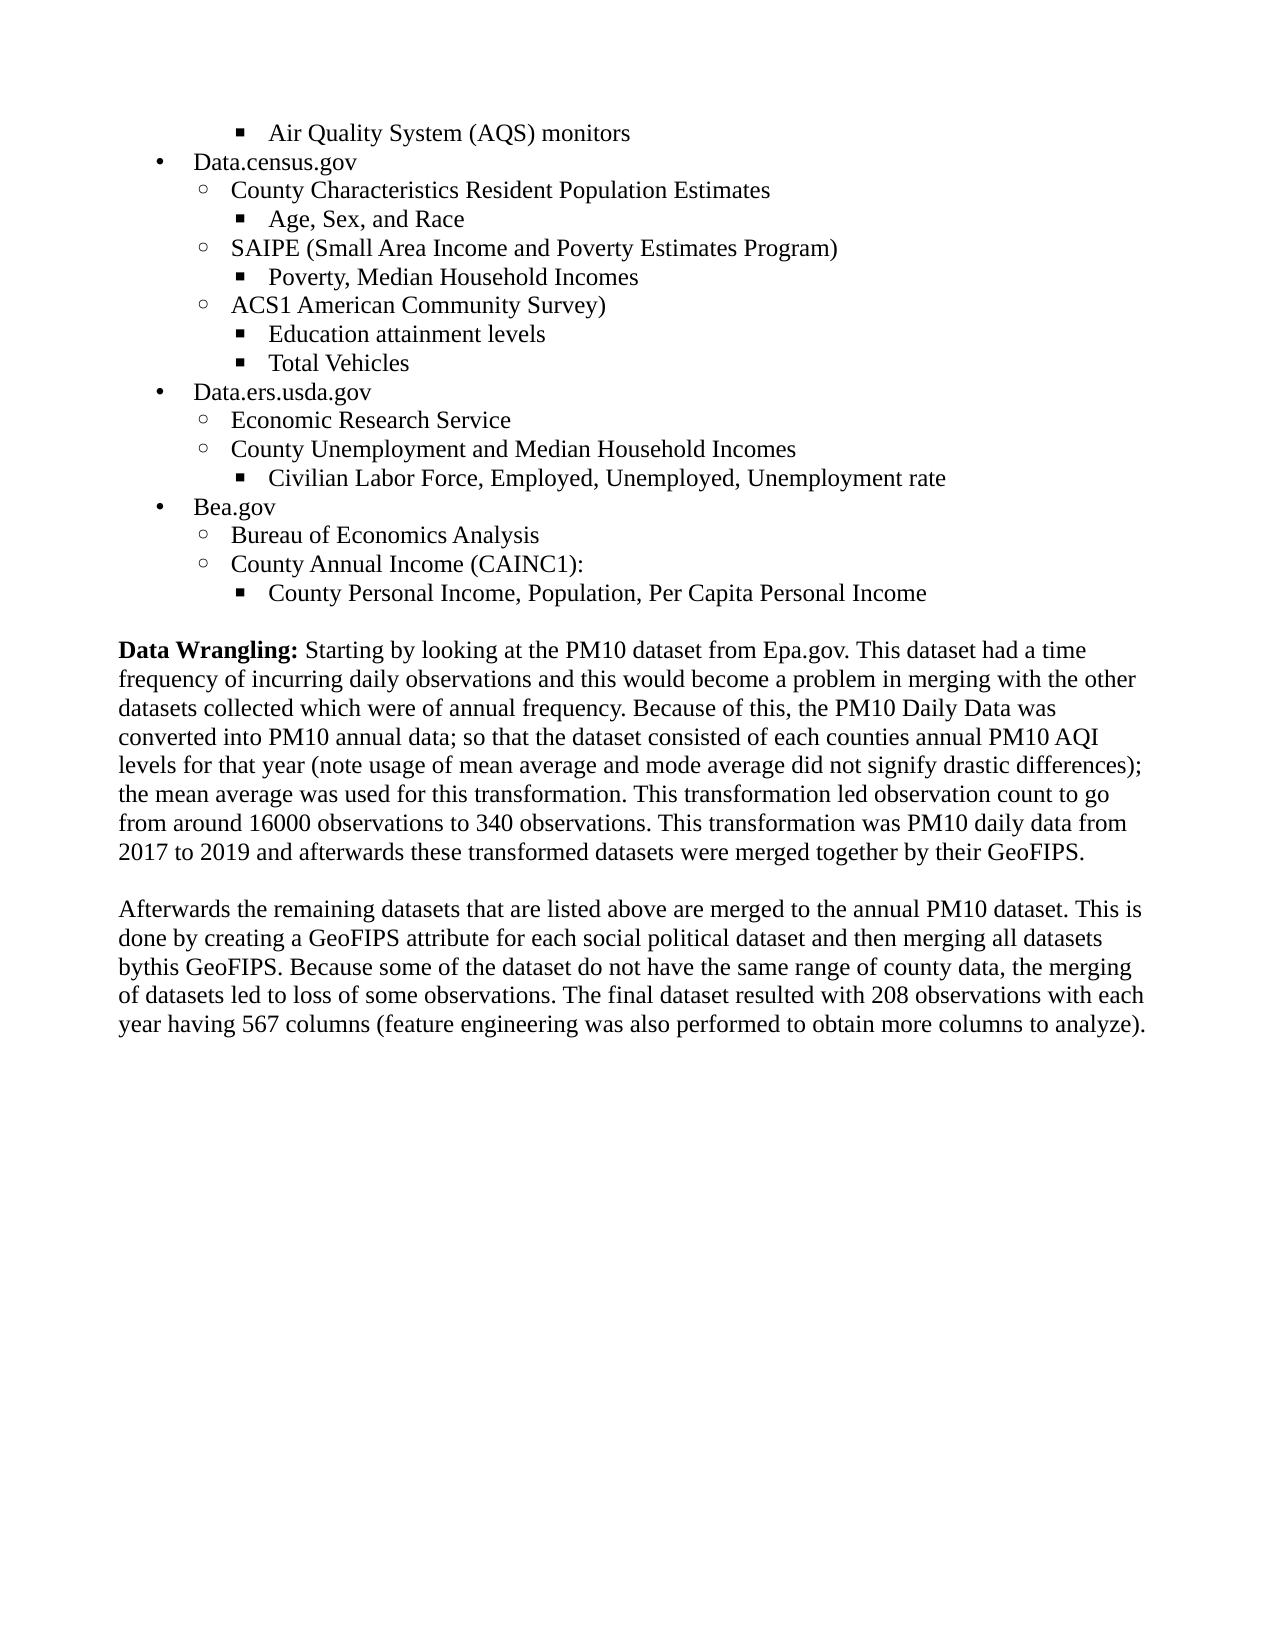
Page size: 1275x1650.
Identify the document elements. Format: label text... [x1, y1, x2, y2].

text Afterwards the remaining datasets that are listed above are merged to the annual PM10 dataset. This is done by creating a GeoFIPS attribute for each social political dataset and then merging all datasets bythis GeoFIPS. Because some of the dataset do not have the same range of county data, the merging of datasets led to loss of some observations. The final dataset resulted with 208 observations with each year having 567 columns (feature engineering was also performed to obtain more columns to analyze). [118, 894, 1157, 1038]
list Education attainment levels [231, 319, 1157, 348]
list Total Vehicles [231, 348, 1157, 377]
list Air Quality System (AQS) monitors [231, 118, 1157, 147]
list Age, Sex, and Race [231, 204, 1157, 233]
list County Unemployment and Median Household Incomes [193, 434, 1157, 463]
list Bea.gov [156, 492, 1157, 521]
list Bureau of Economics Analysis [193, 521, 1157, 549]
list Data.census.gov [156, 147, 1157, 176]
list County Personal Income, Population, Per Capita Personal Income [231, 578, 1157, 607]
list SAIPE (Small Area Income and Poverty Estimates Program) [193, 233, 1157, 262]
list Data.ers.usda.gov [156, 377, 1157, 406]
text Data Wrangling: Starting by looking at the PM10 dataset from Epa.gov. This dataset had a time frequency of incurring daily observations and this would become a problem in merging with the other datasets collected which were of annual frequency. Because of this, the PM10 Daily Data was converted into PM10 annual data; so that the dataset consisted of each counties annual PM10 AQI levels for that year (note usage of mean average and mode average did not signify drastic differences); the mean average was used for this transformation. This transformation led observation count to go from around 16000 observations to 340 observations. This transformation was PM10 daily data from 2017 to 2019 and afterwards these transformed datasets were merged together by their GeoFIPS. [118, 636, 1157, 866]
list Civilian Labor Force, Employed, Unemployed, Unemployment rate [231, 463, 1157, 492]
list County Annual Income (CAINC1): [193, 549, 1157, 578]
list ACS1 American Community Survey) [193, 291, 1157, 319]
list Poverty, Median Household Incomes [231, 262, 1157, 291]
list Economic Research Service [193, 406, 1157, 434]
list County Characteristics Resident Population Estimates [193, 176, 1157, 204]
